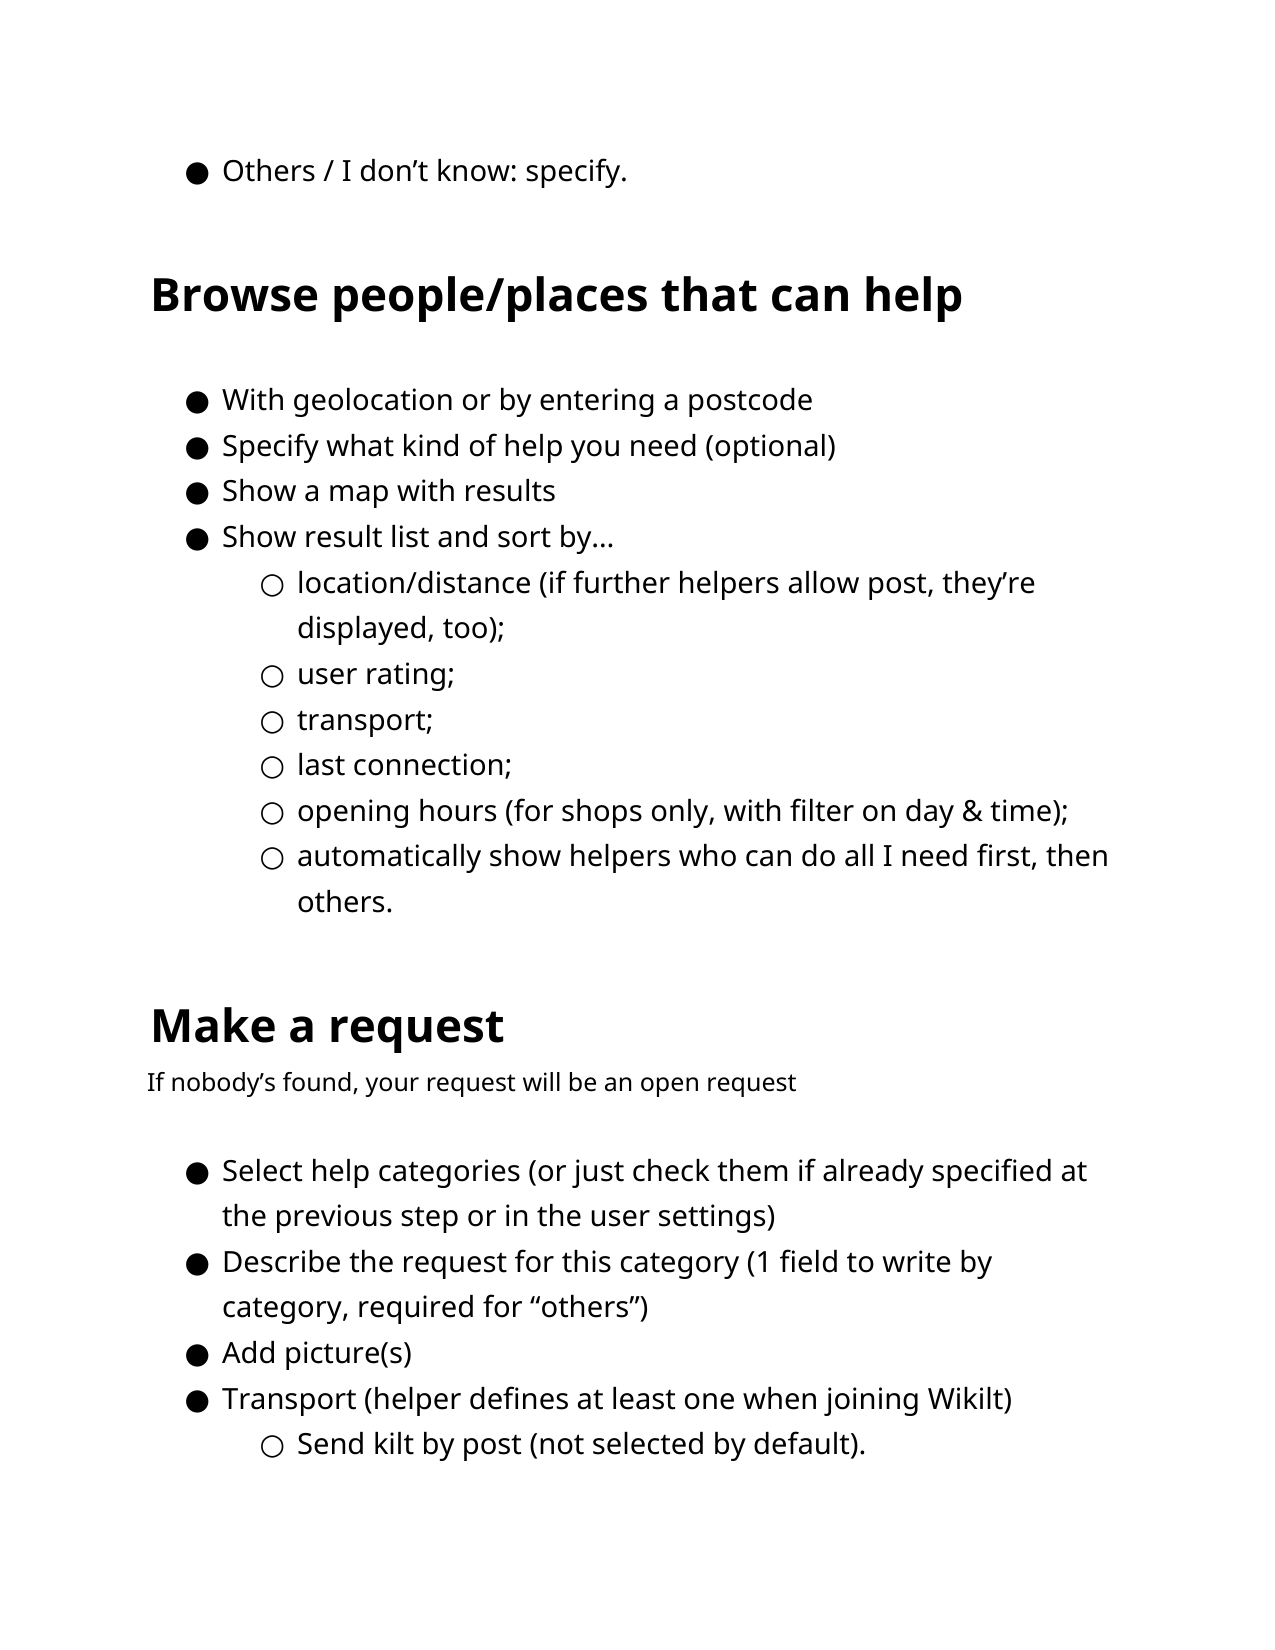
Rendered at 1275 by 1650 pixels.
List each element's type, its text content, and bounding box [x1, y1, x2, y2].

subtitle Browse people/places that can help [150, 262, 1125, 324]
list Show a map with results [184, 471, 1122, 510]
list Others / I don’t know: specify. [184, 150, 1122, 190]
subtitle Make a request [150, 993, 1125, 1056]
list automatically show helpers who can do all I need first, then others. [259, 836, 1122, 921]
list Add picture(s) [184, 1332, 1122, 1372]
list Describe the request for this category (1 field to write by category, required for “others”) [184, 1241, 1122, 1326]
list Show result list and sort by… [184, 516, 1122, 556]
text If nobody’s found, your request will be an open request [147, 1065, 1122, 1099]
list last connection; [259, 744, 1122, 784]
list Send kilt by post (not selected by default). [259, 1423, 1122, 1463]
list Specify what kind of help you need (optional) [184, 425, 1122, 465]
list location/distance (if further helpers allow post, they’re displayed, too); [259, 562, 1122, 647]
list opening hours (for shops only, with filter on day & time); [259, 790, 1122, 830]
list transport; [259, 699, 1122, 738]
list With geolocation or by entering a postcode [184, 379, 1122, 419]
list user rating; [259, 653, 1122, 693]
list Select help categories (or just check them if already specified at the previous step or in the user settings) [184, 1150, 1122, 1235]
list Transport (helper defines at least one when joining Wikilt) [184, 1378, 1122, 1418]
